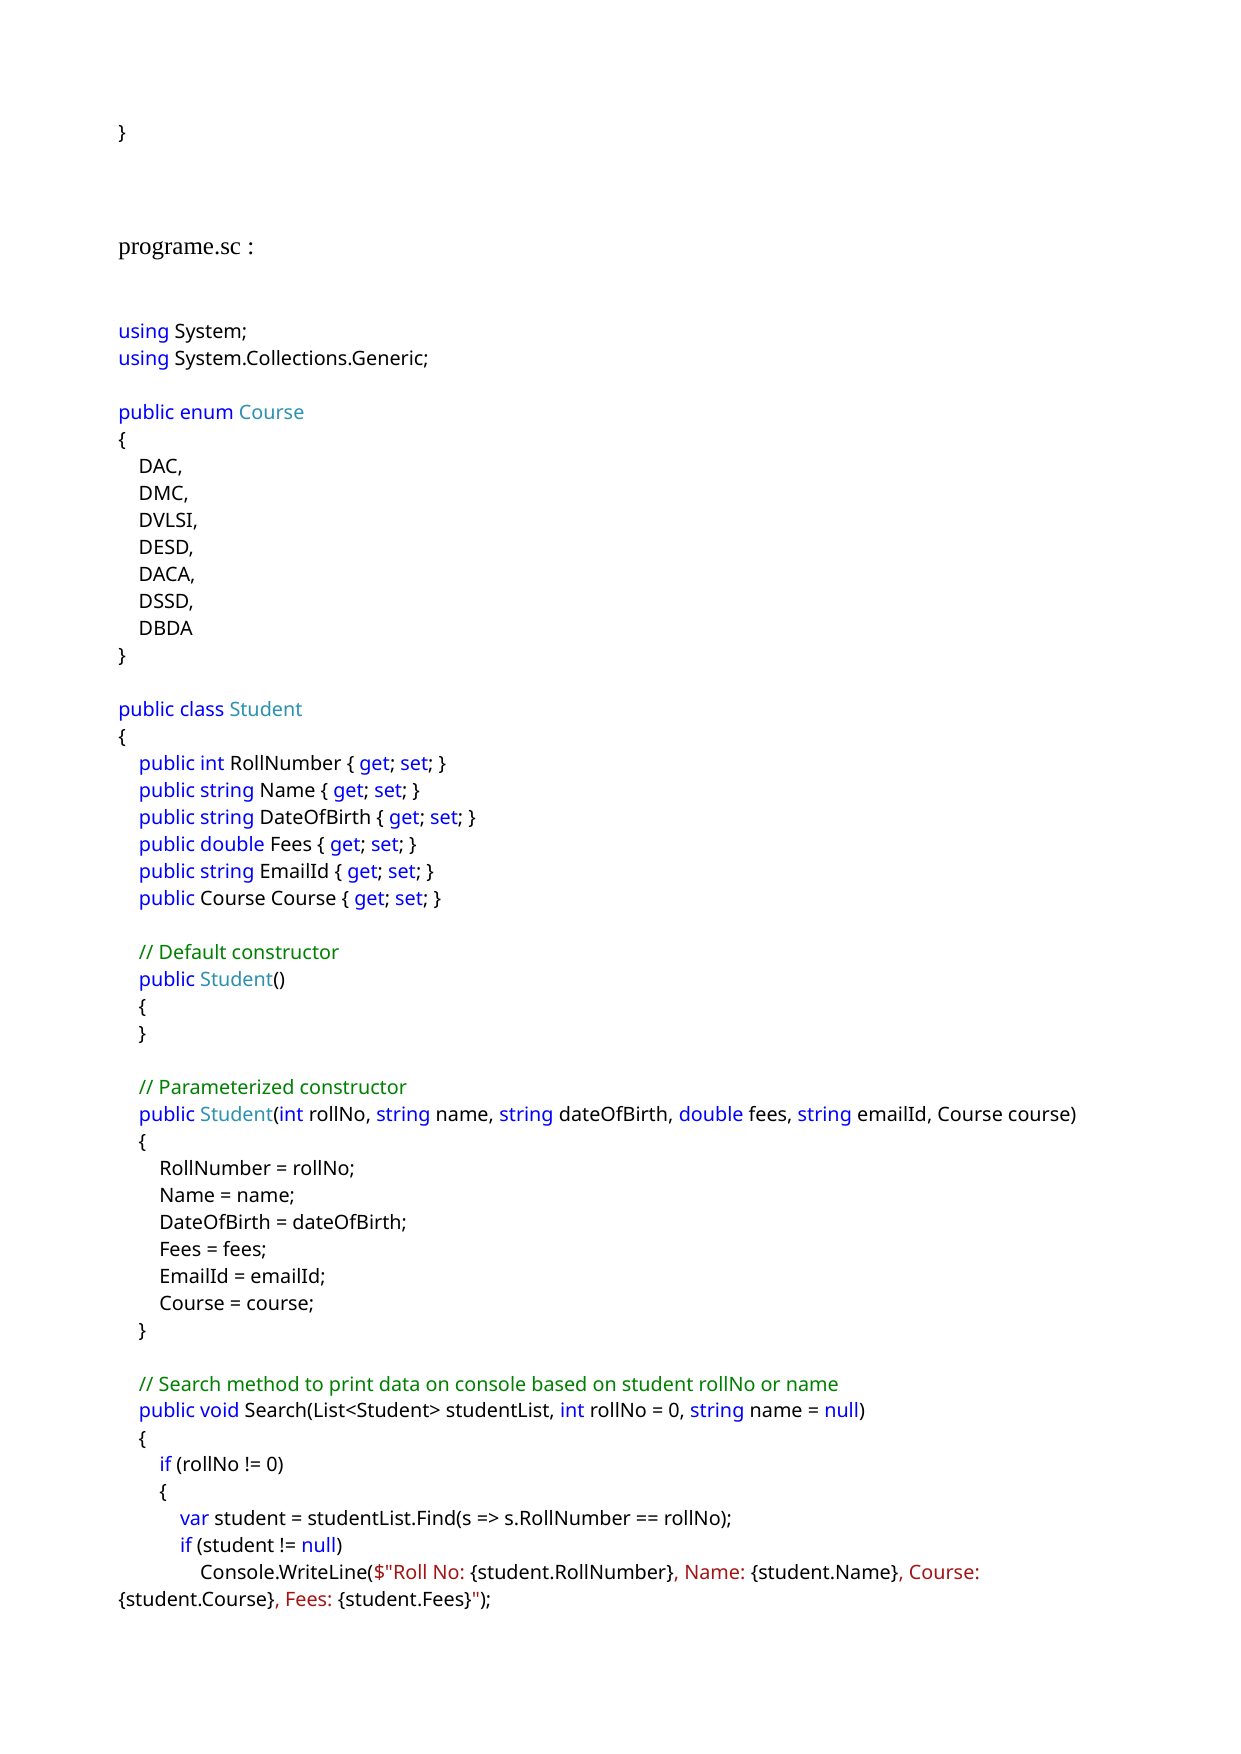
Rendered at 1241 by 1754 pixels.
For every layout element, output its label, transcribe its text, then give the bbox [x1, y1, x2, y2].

text public int RollNumber { get; set; } [118, 749, 1122, 776]
text DAC, [118, 452, 1122, 479]
text using System.Collections.Generic; [118, 344, 1122, 372]
text public string Name { get; set; } [118, 776, 1122, 803]
text Course = course; [118, 1289, 1122, 1316]
text public Student() [118, 965, 1122, 992]
text DateOfBirth = dateOfBirth; [118, 1208, 1122, 1235]
text } [118, 1019, 1122, 1046]
text public string DateOfBirth { get; set; } [118, 803, 1122, 830]
text Fees = fees; [118, 1235, 1122, 1262]
text RollNumber = rollNo; [118, 1154, 1122, 1181]
text DVLSI, [118, 506, 1122, 533]
text public void Search(List<Student> studentList, int rollNo = 0, string name = null) [118, 1397, 1122, 1424]
text DESD, [118, 533, 1122, 560]
text } [118, 118, 1122, 145]
text var student = studentList.Find(s => s.RollNumber == rollNo); [118, 1505, 1122, 1532]
text if (student != null) [118, 1532, 1122, 1559]
text DMC, [118, 479, 1122, 506]
text using System; [118, 318, 1122, 344]
text // Search method to print data on console based on student rollNo or name [118, 1370, 1122, 1397]
text DACA, [118, 560, 1122, 587]
text if (rollNo != 0) [118, 1451, 1122, 1478]
text { [118, 1127, 1122, 1154]
text DSSD, [118, 587, 1122, 614]
text programe.sc : [118, 231, 1122, 260]
text public Student(int rollNo, string name, string dateOfBirth, double fees, string emailId, Course course) [118, 1100, 1122, 1127]
text Console.WriteLine($"Roll No: {student.RollNumber}, Name: {student.Name}, Course: {student.Course}, Fees: {student.Fees}"); [118, 1559, 1122, 1613]
text { [118, 1424, 1122, 1451]
text } [118, 1316, 1122, 1343]
text { [118, 992, 1122, 1019]
text public enum Course [118, 398, 1122, 426]
text Name = name; [118, 1181, 1122, 1208]
text { [118, 722, 1122, 749]
text } [118, 641, 1122, 668]
text { [118, 1478, 1122, 1505]
text public class Student [118, 695, 1122, 722]
text { [118, 426, 1122, 452]
text // Default constructor [118, 938, 1122, 965]
text public double Fees { get; set; } [118, 830, 1122, 857]
text public string EmailId { get; set; } [118, 857, 1122, 884]
text EmailId = emailId; [118, 1262, 1122, 1289]
text DBDA [118, 614, 1122, 641]
text public Course Course { get; set; } [118, 884, 1122, 911]
text // Parameterized constructor [118, 1073, 1122, 1100]
